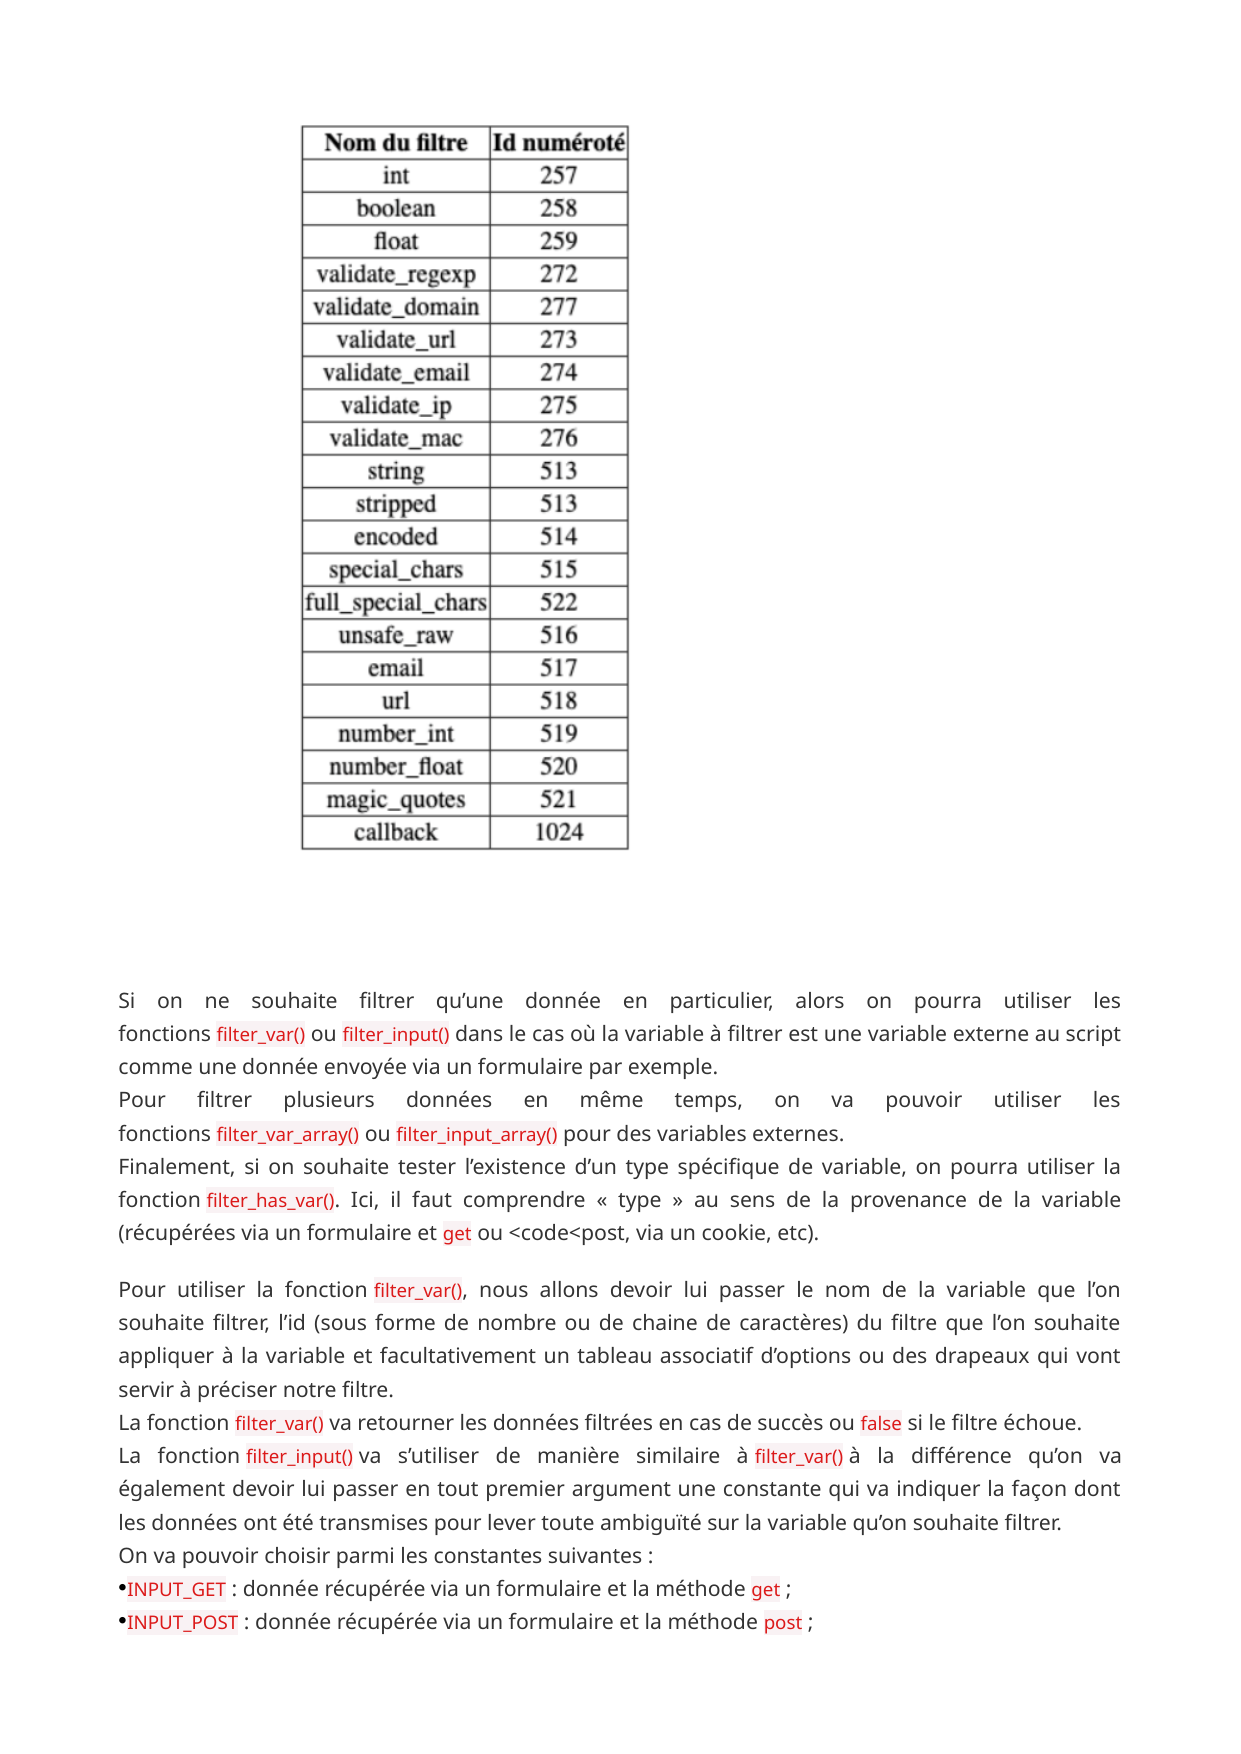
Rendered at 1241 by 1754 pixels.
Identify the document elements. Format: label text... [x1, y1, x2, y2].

picture [297, 118, 943, 876]
text On va pouvoir choisir parmi les constantes suivantes : [118, 1540, 1122, 1569]
list INPUT_POST : donnée récupérée via un formulaire et la méthode post ; [118, 1607, 1122, 1636]
text Pour utiliser la fonction filter_var(), nous allons devoir lui passer le nom de la variable que l’on souhaite filtrer, l’id (sous forme de nombre ou de chaine de caractères) du filtre que l’on souhaite appliquer à la variable et facultativement un tableau associatif d’options ou des drapeaux qui vont servir à préciser notre filtre. [118, 1274, 1122, 1403]
text Finalement, si on souhaite tester l’existence d’un type spécifique de variable, on pourra utiliser la fonction filter_has_var(). Ici, il faut comprendre « type » au sens de la provenance de la variable (récupérées via un formulaire et get ou <code<post, via un cookie, etc). [118, 1151, 1122, 1247]
text La fonction filter_input() va s’utiliser de manière similaire à filter_var() à la différence qu’on va également devoir lui passer en tout premier argument une constante qui va indiquer la façon dont les données ont été transmises pour lever toute ambiguïté sur la variable qu’on souhaite filtrer. [118, 1441, 1122, 1536]
text Pour filtrer plusieurs données en même temps, on va pouvoir utiliser les fonctions filter_var_array() ou filter_input_array() pour des variables externes. [118, 1085, 1122, 1147]
text La fonction filter_var() va retourner les données filtrées en cas de succès ou false si le filtre échoue. [118, 1407, 1122, 1436]
text Si on ne souhaite filtrer qu’une donnée en particulier, alors on pourra utiliser les fonctions filter_var() ou filter_input() dans le cas où la variable à filtrer est une variable externe au script comme une donnée envoyée via un formulaire par exemple. [118, 985, 1122, 1081]
list INPUT_GET : donnée récupérée via un formulaire et la méthode get ; [118, 1574, 1122, 1603]
